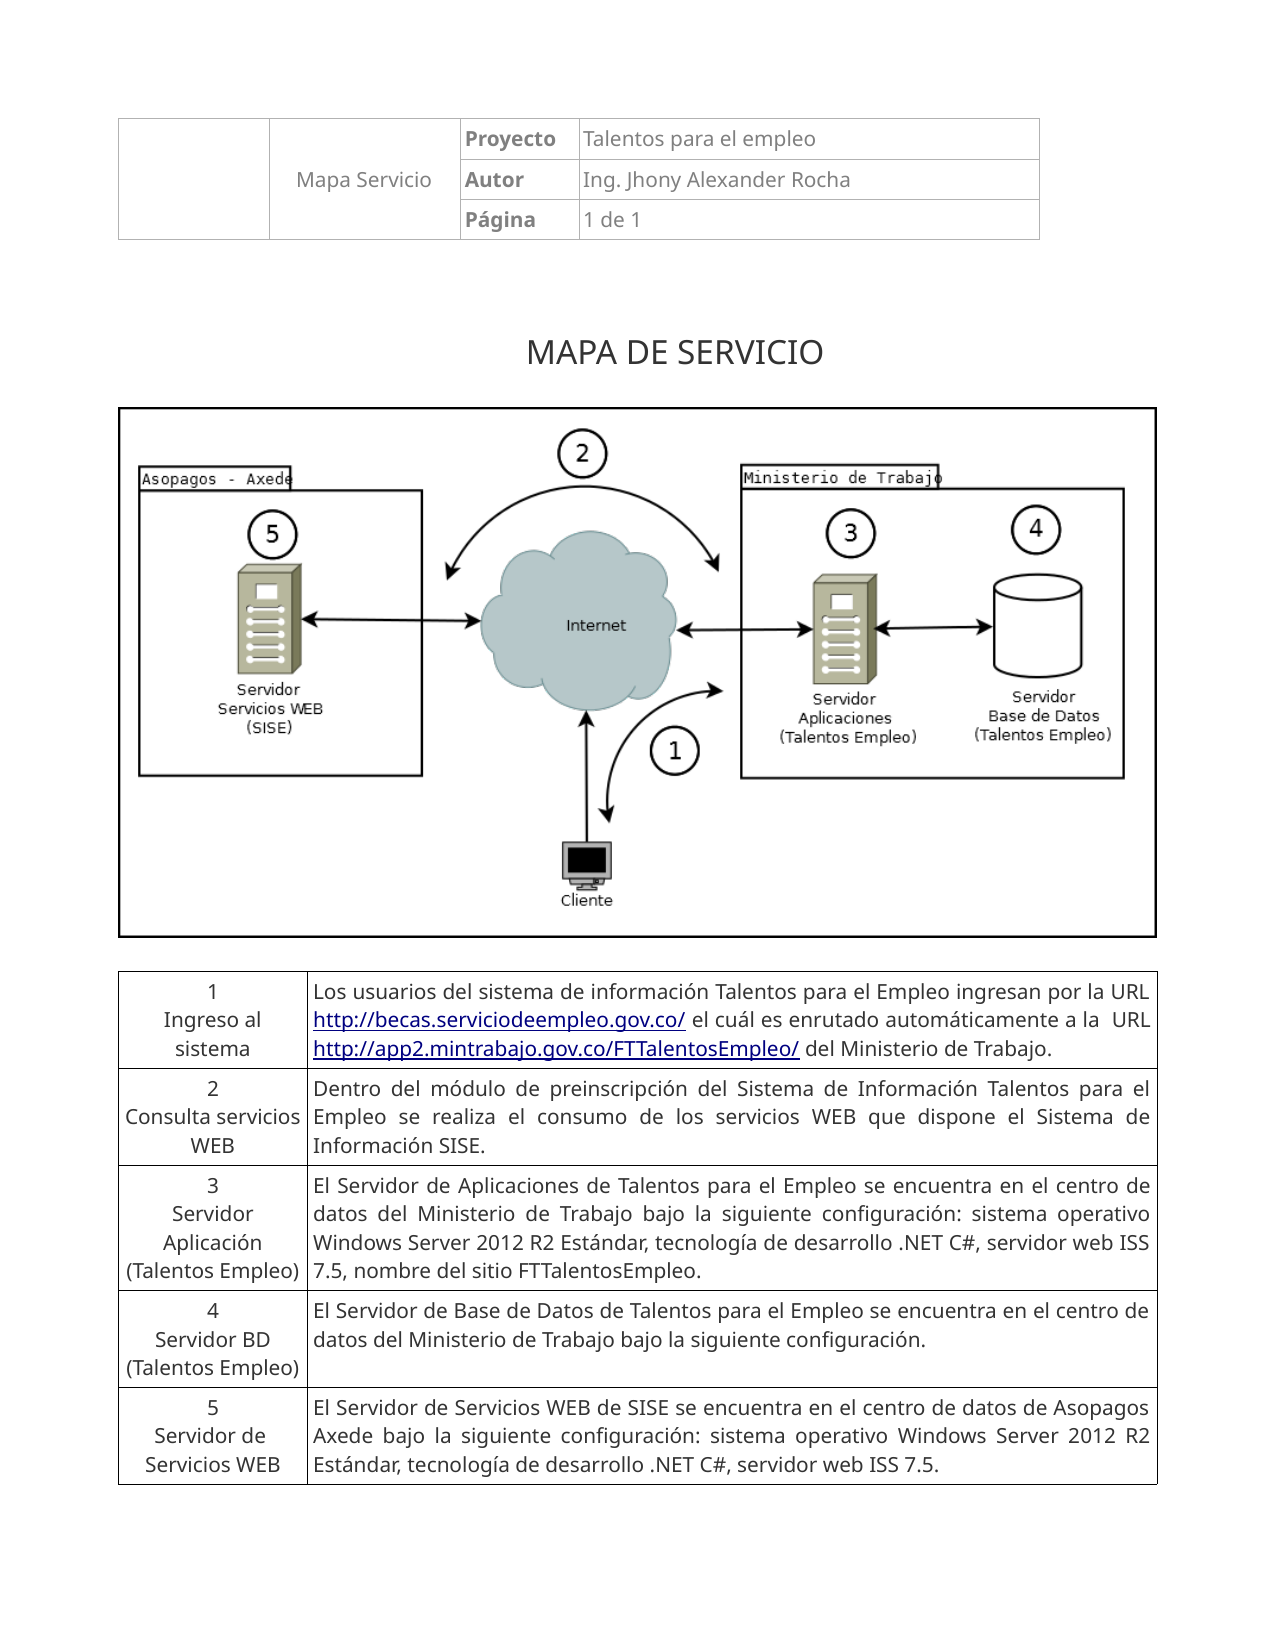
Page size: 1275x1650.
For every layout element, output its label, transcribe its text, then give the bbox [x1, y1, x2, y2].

table_cell 5 Servidor de Servicios WEB [119, 1388, 307, 1484]
picture [118, 407, 1157, 938]
table_cell 4 Servidor BD (Talentos Empleo) [119, 1291, 307, 1387]
table_cell 3 Servidor Aplicación (Talentos Empleo) [119, 1166, 307, 1290]
table_cell El Servidor de Base de Datos de Talentos para el Empleo se encuentra en el centro de datos del Ministerio de Trabajo bajo la siguiente configuración. [308, 1291, 1157, 1387]
table_cell El Servidor de Aplicaciones de Talentos para el Empleo se encuentra en el centro de datos del Ministerio de Trabajo bajo la siguiente configuración: sistema operativo Windows Server 2012 R2 Estándar, tecnología de desarrollo .NET C#, servidor web ISS 7.5, nombre del sitio FTTalentosEmpleo. [308, 1166, 1157, 1290]
table_cell El Servidor de Servicios WEB de SISE se encuentra en el centro de datos de Asopagos Axede bajo la siguiente configuración: sistema operativo Windows Server 2012 R2 Estándar, tecnología de desarrollo .NET C#, servidor web ISS 7.5. [308, 1388, 1157, 1484]
table_header 1 Ingreso al sistema [119, 972, 307, 1068]
table_header Los usuarios del sistema de información Talentos para el Empleo ingresan por la URL http://becas.serviciodeempleo.gov.co/ el cuál es enrutado automáticamente a la URL http://app2.mintrabajo.gov.co/FTTalentosEmpleo/ del Ministerio de Trabajo. [308, 972, 1157, 1068]
table_cell 2 Consulta servicios WEB [119, 1069, 307, 1165]
subtitle Mapa de Servicio [156, 328, 1157, 374]
table_cell Dentro del módulo de preinscripción del Sistema de Información Talentos para el Empleo se realiza el consumo de los servicios WEB que dispone el Sistema de Información SISE. [308, 1069, 1157, 1165]
